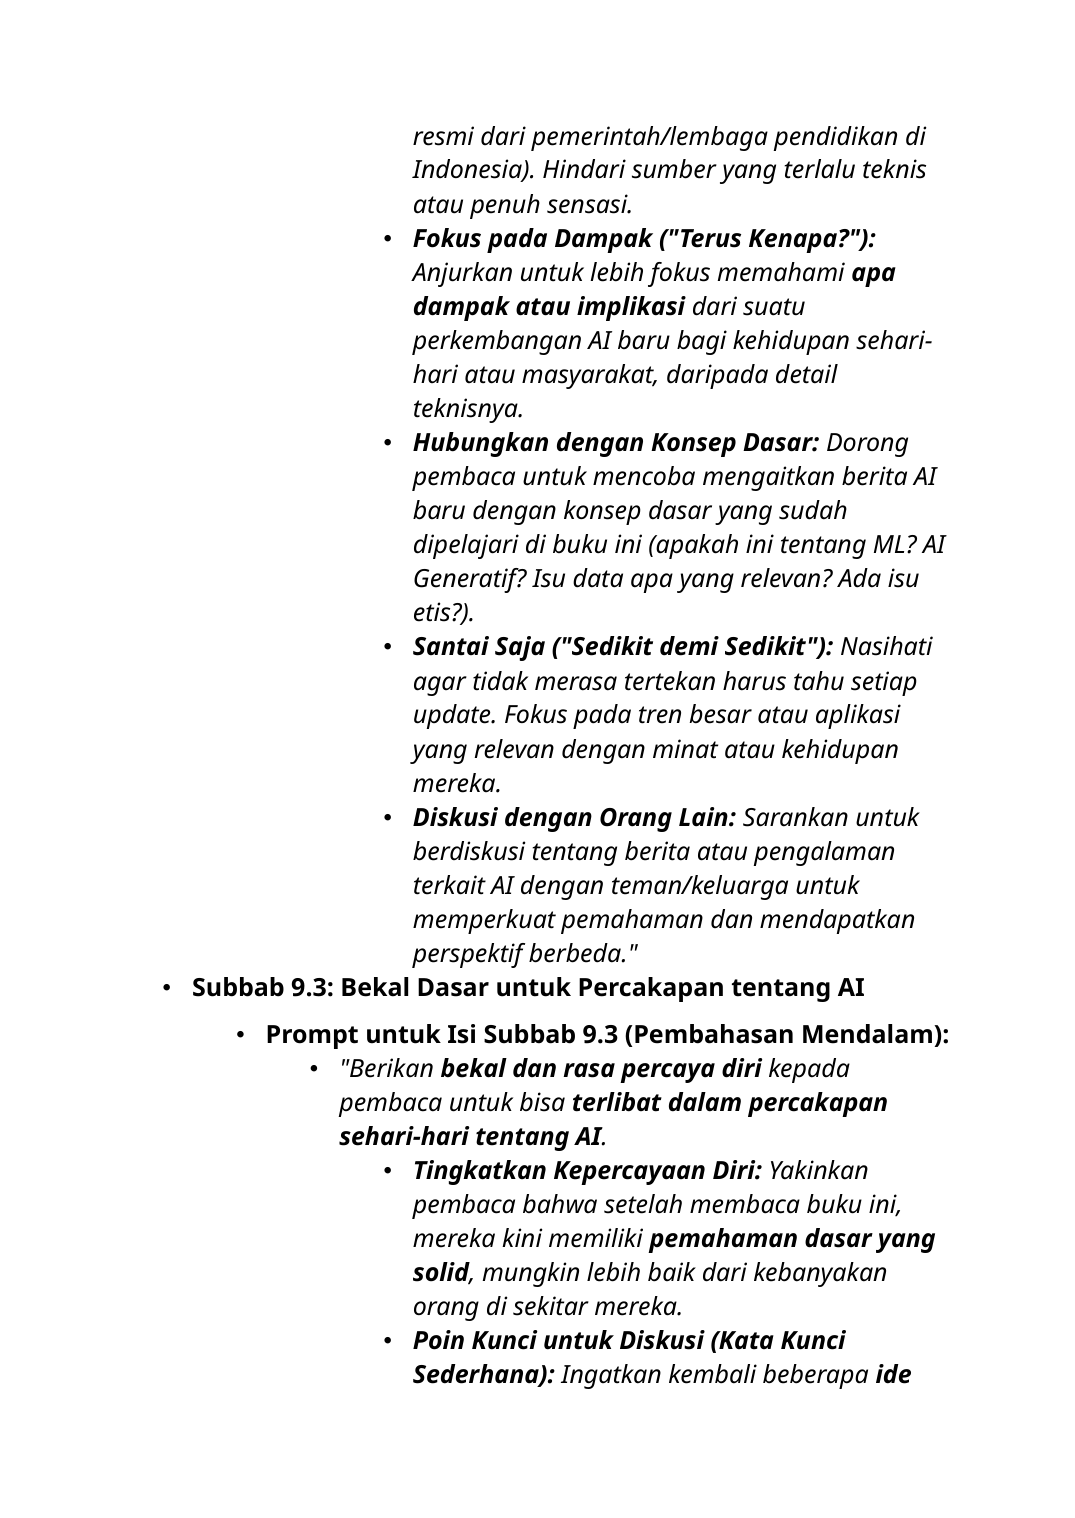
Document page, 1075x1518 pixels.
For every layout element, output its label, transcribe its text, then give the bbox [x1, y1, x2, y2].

list "Berikan bekal dan rasa percaya diri kepada pembaca untuk bisa terlibat dalam percakapan sehari-hari tentang AI. [309, 1050, 957, 1152]
list Subbab 9.3: Bekal Dasar untuk Percakapan tentang AI [162, 970, 957, 1004]
list resmi dari pemerintah/lembaga pendidikan di Indonesia). Hindari sumber yang terlalu teknis atau penuh sensasi. [383, 118, 957, 220]
list Tingkatkan Kepercayaan Diri: Yakinkan pembaca bahwa setelah membaca buku ini, mereka kini memiliki pemahaman dasar yang solid, mungkin lebih baik dari kebanyakan orang di sekitar mereka. [383, 1152, 957, 1323]
list Santai Saja ("Sedikit demi Sedikit"): Nasihati agar tidak merasa tertekan harus tahu setiap update. Fokus pada tren besar atau aplikasi yang relevan dengan minat atau kehidupan mereka. [383, 629, 957, 799]
list Poin Kunci untuk Diskusi (Kata Kunci Sederhana): Ingatkan kembali beberapa ide [383, 1323, 957, 1391]
list Prompt untuk Isi Subbab 9.3 (Pembahasan Mendalam): [236, 1016, 957, 1050]
list Fokus pada Dampak ("Terus Kenapa?"): Anjurkan untuk lebih fokus memahami apa dampak atau implikasi dari suatu perkembangan AI baru bagi kehidupan sehari-hari atau masyarakat, daripada detail teknisnya. [383, 220, 957, 425]
list Hubungkan dengan Konsep Dasar: Dorong pembaca untuk mencoba mengaitkan berita AI baru dengan konsep dasar yang sudah dipelajari di buku ini (apakah ini tentang ML? AI Generatif? Isu data apa yang relevan? Ada isu etis?). [383, 425, 957, 629]
list Diskusi dengan Orang Lain: Sarankan untuk berdiskusi tentang berita atau pengalaman terkait AI dengan teman/keluarga untuk memperkuat pemahaman dan mendapatkan perspektif berbeda." [383, 799, 957, 970]
